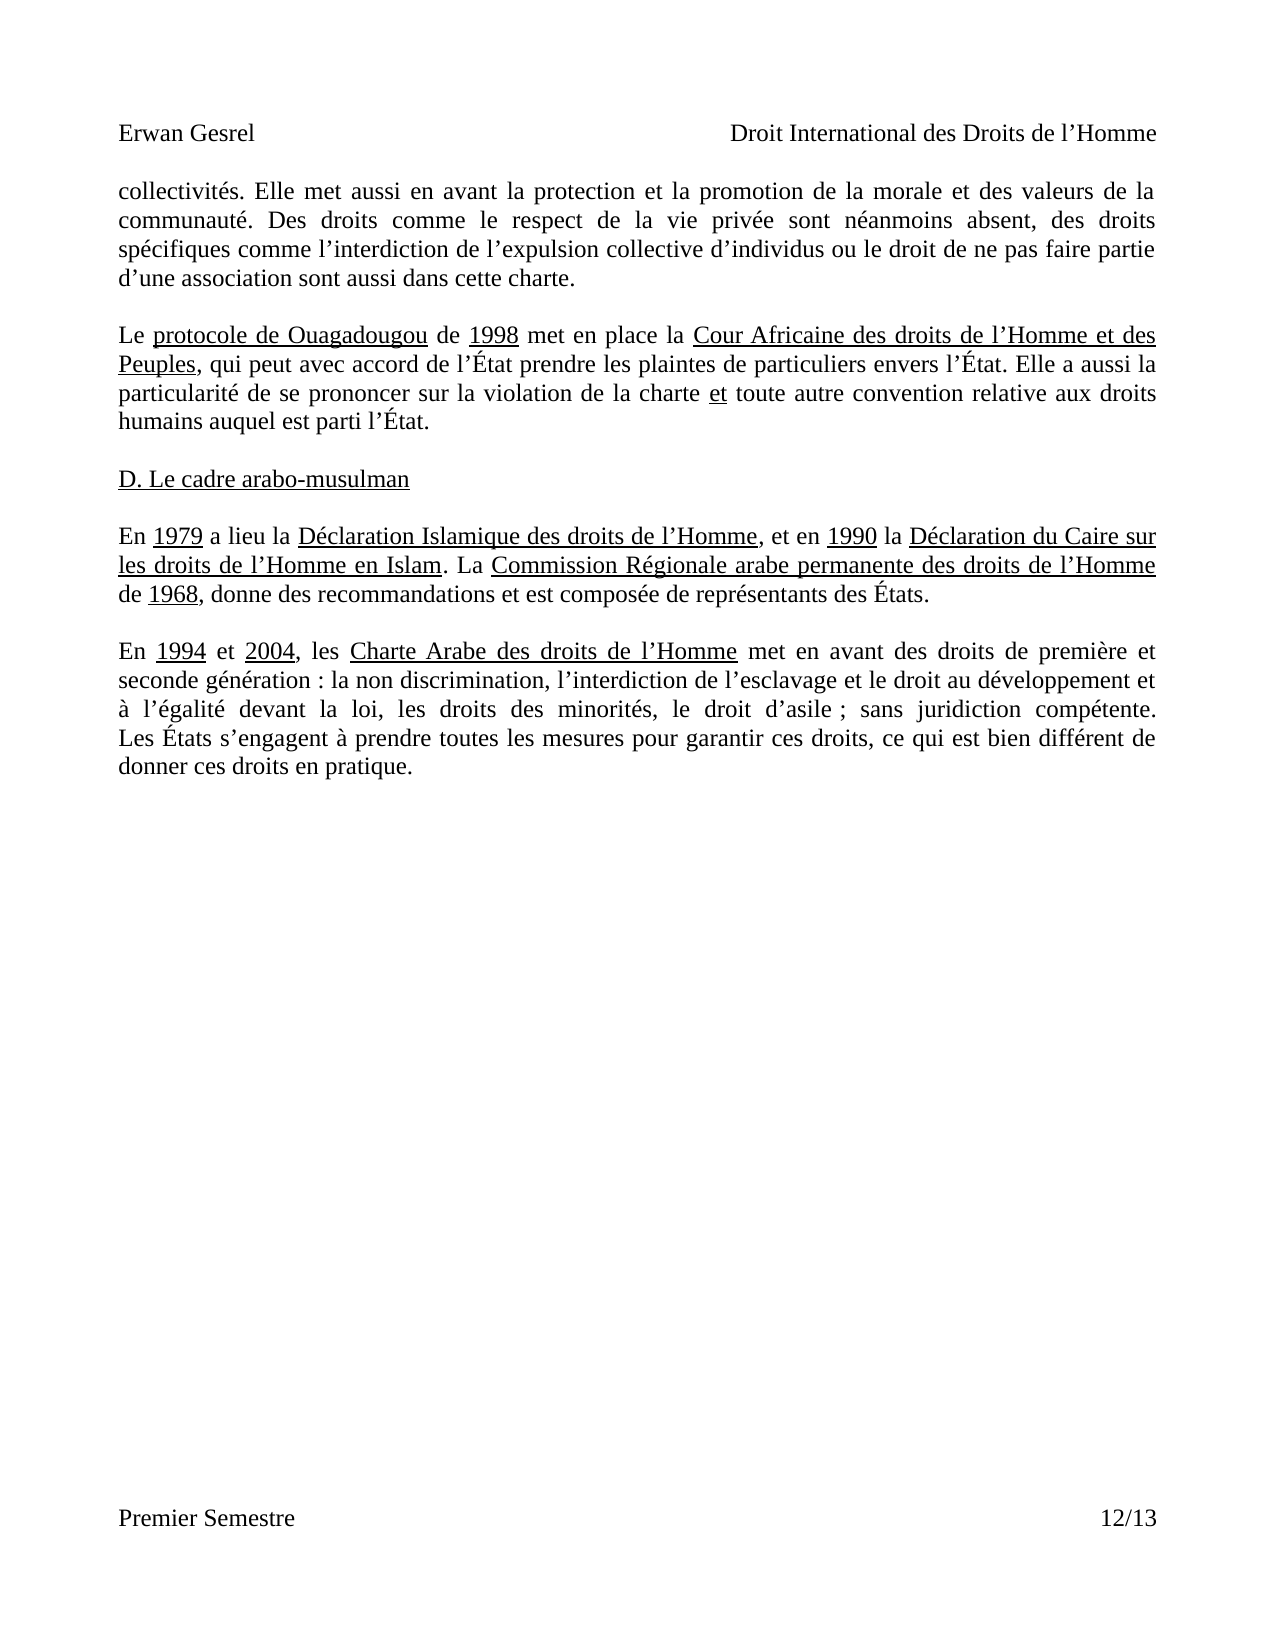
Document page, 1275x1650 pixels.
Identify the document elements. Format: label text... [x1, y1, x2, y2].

text D. Le cadre arabo-musulman [118, 464, 1157, 493]
text Le protocole de Ouagadougou de 1998 met en place la Cour Africaine des droits de l’Homme et des Peuples, qui peut avec accord de l’État prendre les plaintes de particuliers envers l’État. Elle a aussi la particularité de se prononcer sur la violation de la charte et toute autre convention relative aux droits humains auquel est parti l’État. [118, 320, 1157, 435]
text collectivités. Elle met aussi en avant la protection et la promotion de la morale et des valeurs de la communauté. Des droits comme le respect de la vie privée sont néanmoins absent, des droits spécifiques comme l’interdiction de l’expulsion collective d’individus ou le droit de ne pas faire partie d’une association sont aussi dans cette charte. [118, 176, 1157, 291]
text En 1979 a lieu la Déclaration Islamique des droits de l’Homme, et en 1990 la Déclaration du Caire sur les droits de l’Homme en Islam. La Commission Régionale arabe permanente des droits de l’Homme de 1968, donne des recommandations et est composée de représentants des États. [118, 521, 1157, 608]
text En 1994 et 2004, les Charte Arabe des droits de l’Homme met en avant des droits de première et seconde génération : la non discrimination, l’interdiction de l’esclavage et le droit au développement et à l’égalité devant la loi, les droits des minorités, le droit d’asile ; sans juridiction compétente. Les États s’engagent à prendre toutes les mesures pour garantir ces droits, ce qui est bien différent de donner ces droits en pratique. [118, 636, 1157, 780]
